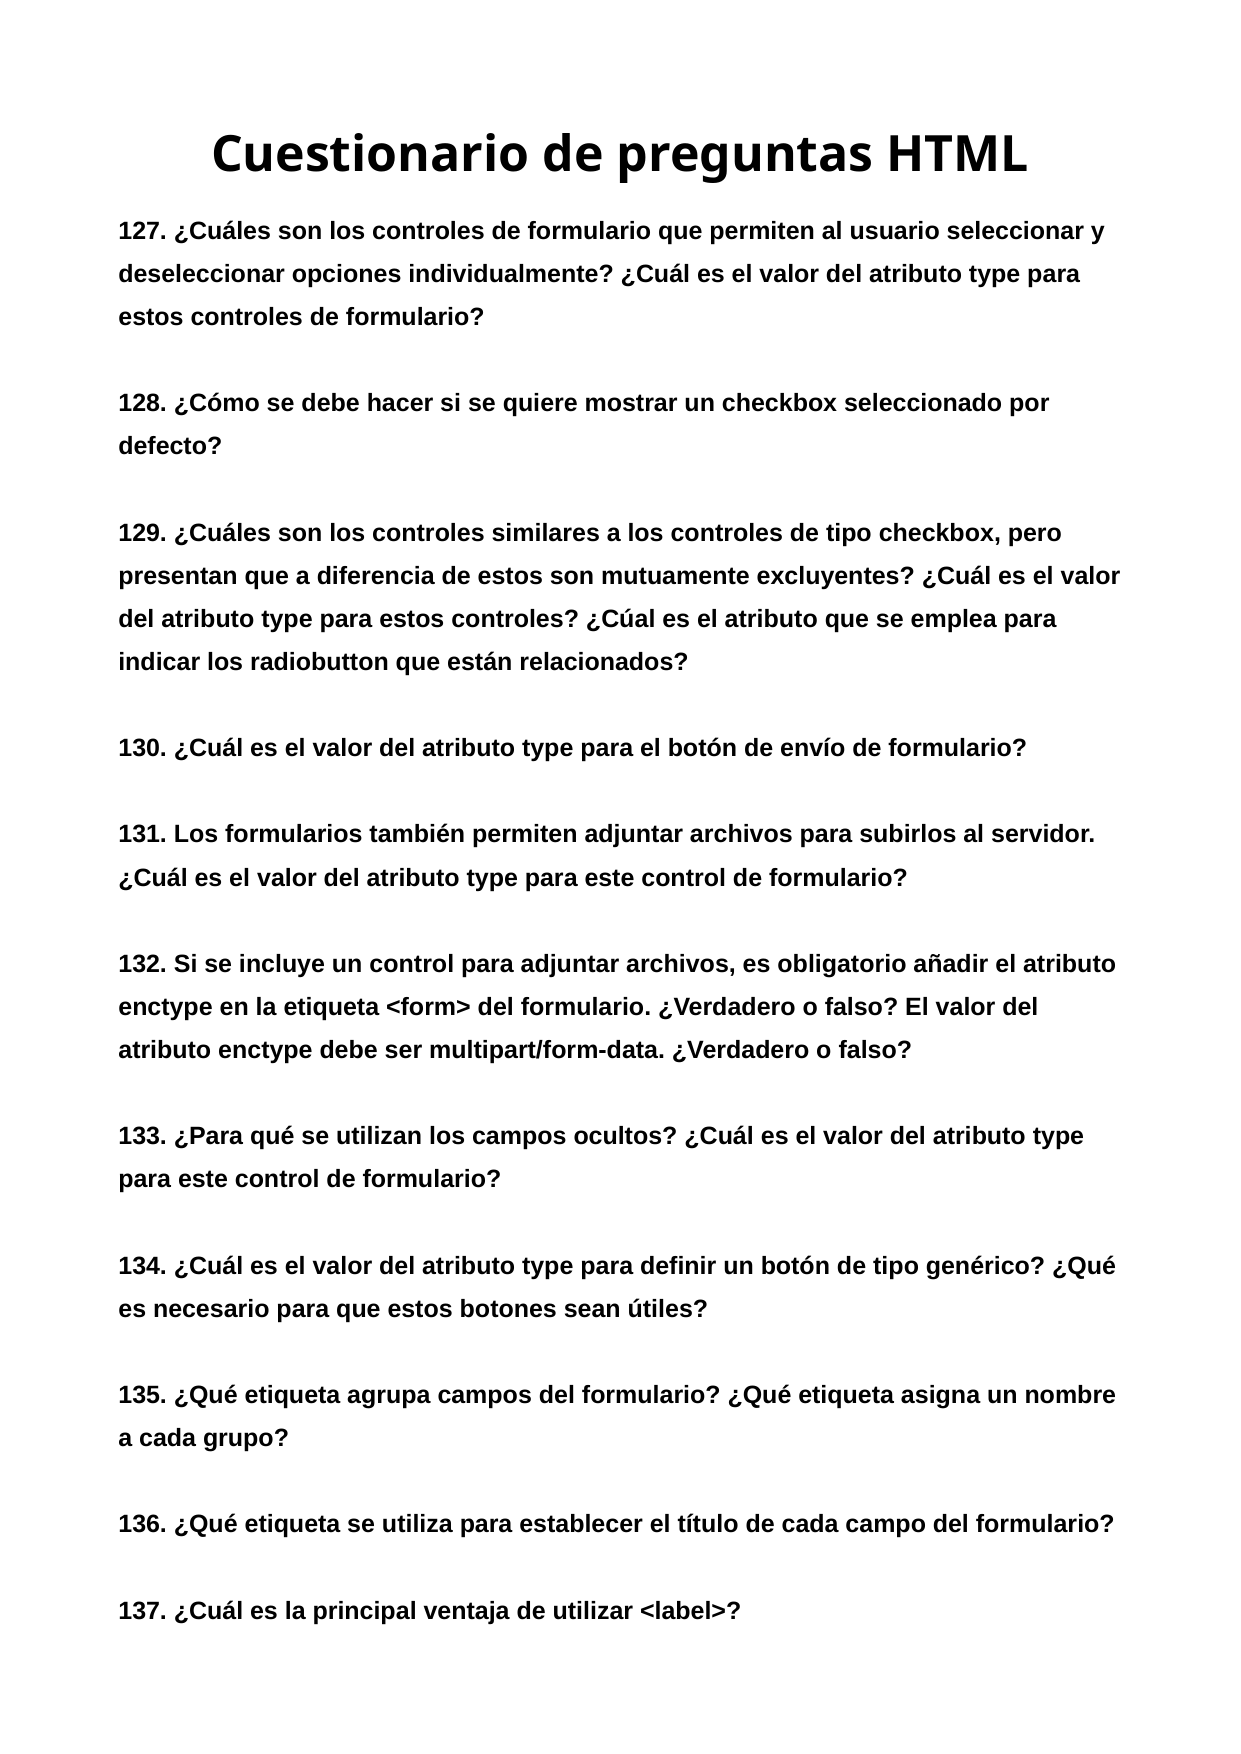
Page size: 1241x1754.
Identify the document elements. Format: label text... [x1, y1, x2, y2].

text 129. ¿Cuáles son los controles similares a los controles de tipo checkbox, pero presentan que a diferencia de estos son mutuamente excluyentes? ¿Cuál es el valor del atributo type para estos controles? ¿Cúal es el atributo que se emplea para indicar los radiobutton que están relacionados? [118, 518, 1122, 676]
text 127. ¿Cuáles son los controles de formulario que permiten al usuario seleccionar y deseleccionar opciones individualmente? ¿Cuál es el valor del atributo type para estos controles de formulario? [118, 216, 1122, 331]
text 128. ¿Cómo se debe hacer si se quiere mostrar un checkbox seleccionado por defecto? [118, 388, 1122, 460]
text 132. Si se incluye un control para adjuntar archivos, es obligatorio añadir el atributo enctype en la etiqueta <form> del formulario. ¿Verdadero o falso? El valor del atributo enctype debe ser multipart/form-data. ¿Verdadero o falso? [118, 949, 1122, 1064]
text 137. ¿Cuál es la principal ventaja de utilizar <label>? [118, 1596, 1122, 1624]
text 133. ¿Para qué se utilizan los campos ocultos? ¿Cuál es el valor del atributo type para este control de formulario? [118, 1121, 1122, 1193]
text 134. ¿Cuál es el valor del atributo type para definir un botón de tipo genérico? ¿Qué es necesario para que estos botones sean útiles? [118, 1251, 1122, 1323]
text 135. ¿Qué etiqueta agrupa campos del formulario? ¿Qué etiqueta asigna un nombre a cada grupo? [118, 1380, 1122, 1452]
text 131. Los formularios también permiten adjuntar archivos para subirlos al servidor. ¿Cuál es el valor del atributo type para este control de formulario? [118, 819, 1122, 891]
text 136. ¿Qué etiqueta se utiliza para establecer el título de cada campo del formulario? [118, 1509, 1122, 1538]
text 130. ¿Cuál es el valor del atributo type para el botón de envío de formulario? [118, 733, 1122, 762]
